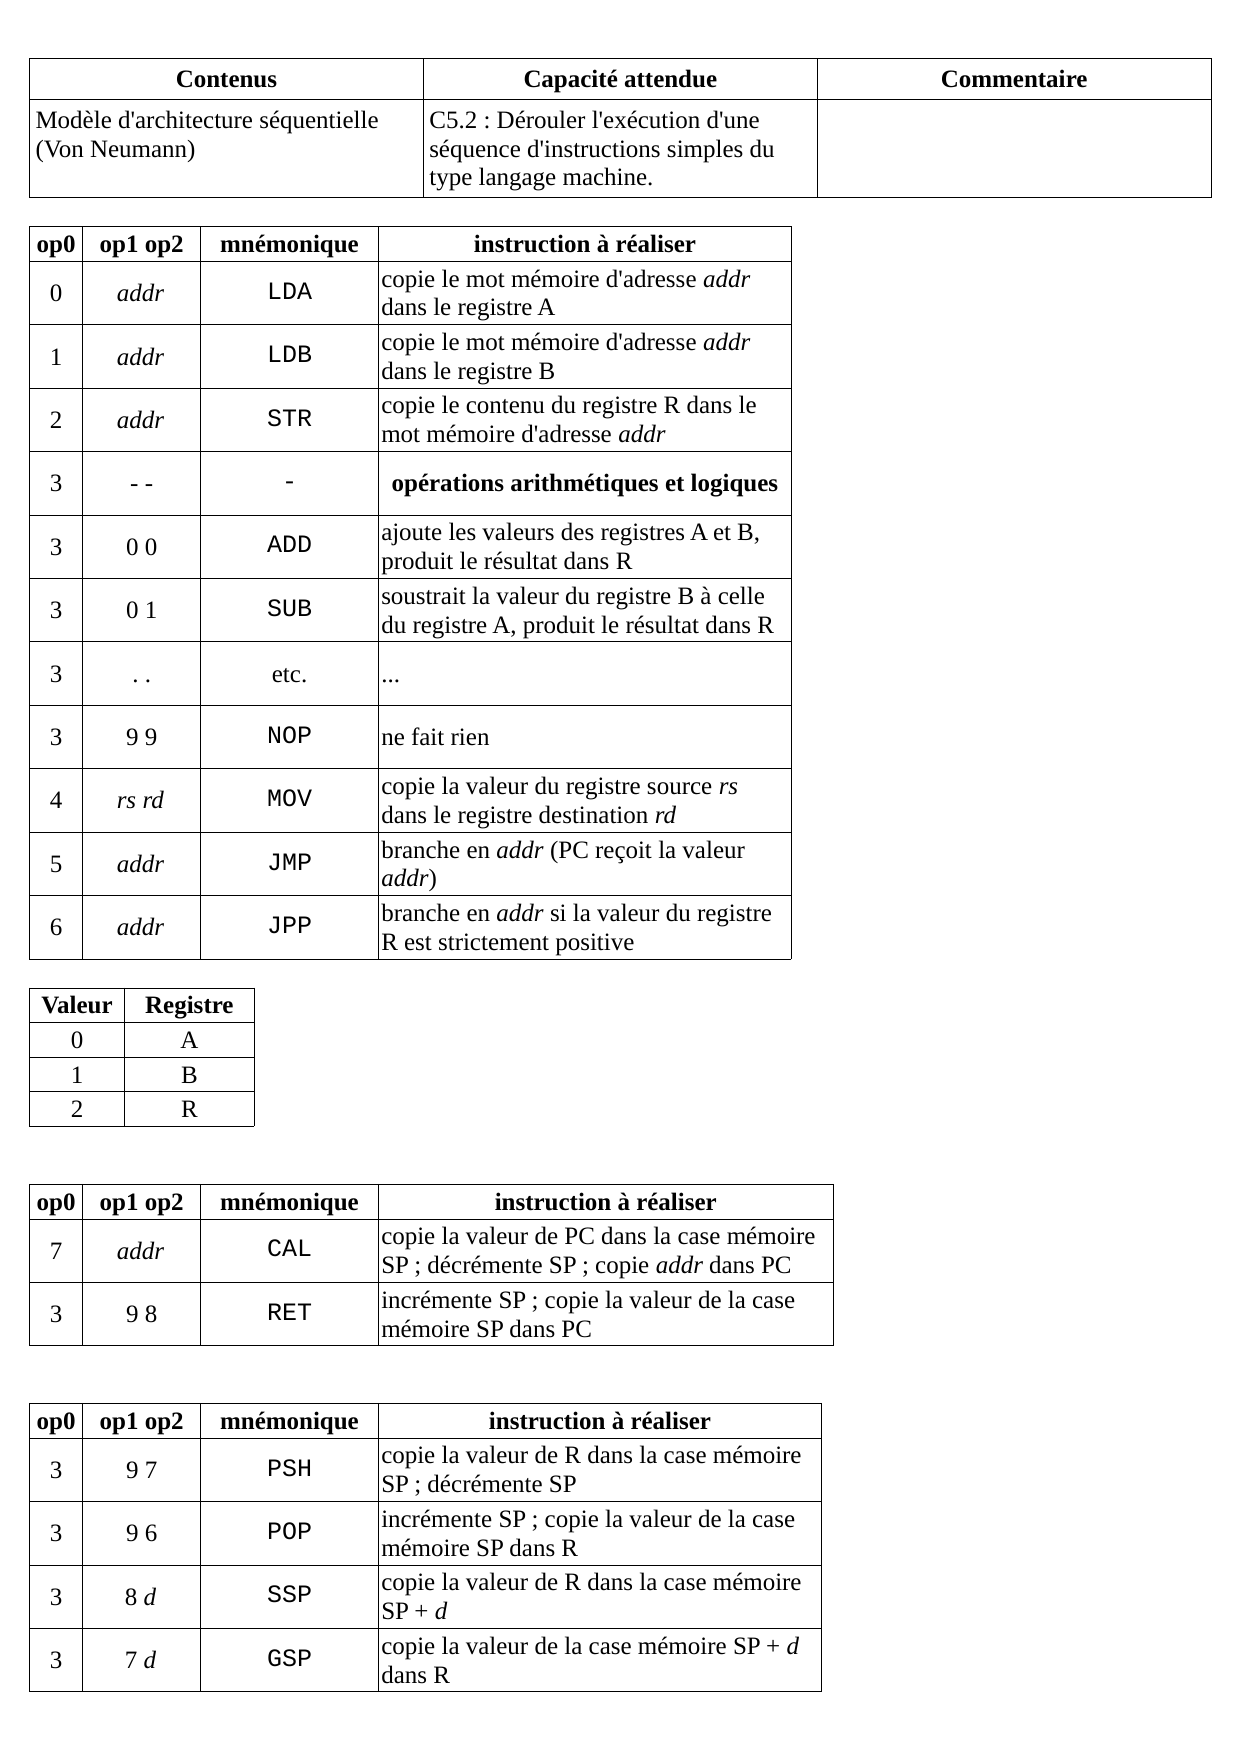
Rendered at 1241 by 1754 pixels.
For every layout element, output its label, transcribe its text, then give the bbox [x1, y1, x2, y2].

table_cell addr [83, 262, 200, 324]
table_header Capacité attendue [424, 59, 817, 99]
table_cell 3 [30, 579, 82, 641]
table_cell A [125, 1023, 254, 1057]
table_cell 8 d [83, 1566, 200, 1628]
table_cell 2 [30, 389, 82, 451]
table_cell opérations arithmétiques et logiques [379, 452, 791, 514]
table_header mnémonique [201, 227, 378, 261]
table_header Commentaire [818, 59, 1211, 99]
table_cell CAL [201, 1220, 378, 1282]
table_cell 1 [30, 325, 82, 388]
table_cell 3 [30, 1566, 82, 1628]
table_cell RET [201, 1283, 378, 1345]
table_cell branche en addr (PC reçoit la valeur addr) [379, 833, 791, 895]
table_cell copie la valeur de R dans la case mémoire SP + d [379, 1566, 821, 1628]
table_header Contenus [30, 59, 423, 99]
table_cell - - [83, 452, 200, 514]
table_cell 2 [30, 1092, 124, 1126]
table_cell Modèle d'architecture séquentielle (Von Neumann) [30, 100, 423, 197]
table_header op0 [30, 1404, 82, 1438]
table_cell LDB [201, 325, 378, 388]
table_cell addr [83, 325, 200, 388]
table_cell 0 [30, 1023, 124, 1057]
table_cell copie la valeur de la case mémoire SP + d dans R [379, 1629, 821, 1691]
table_cell 3 [30, 1439, 82, 1501]
table_cell copie la valeur du registre source rs dans le registre destination rd [379, 769, 791, 832]
table_cell copie le contenu du registre R dans le mot mémoire d'adresse addr [379, 389, 791, 451]
table_cell addr [83, 1220, 200, 1282]
table_cell 5 [30, 833, 82, 895]
table_cell 9 8 [83, 1283, 200, 1345]
table_cell copie la valeur de R dans la case mémoire SP ; décrémente SP [379, 1439, 821, 1501]
table_cell SSP [201, 1566, 378, 1628]
table_cell 9 7 [83, 1439, 200, 1501]
table_cell NOP [201, 706, 378, 768]
table_cell branche en addr si la valeur du registre R est strictement positive [379, 896, 791, 958]
table_cell B [125, 1058, 254, 1091]
table_cell copie la valeur de PC dans la case mémoire SP ; décrémente SP ; copie addr dans PC [379, 1220, 833, 1282]
table_header op0 [30, 1185, 82, 1218]
table_header Valeur [30, 989, 124, 1022]
table_cell 0 1 [83, 579, 200, 641]
table_cell 3 [30, 516, 82, 578]
table_cell GSP [201, 1629, 378, 1691]
table_cell incrémente SP ; copie la valeur de la case mémoire SP dans PC [379, 1283, 833, 1345]
table_cell 3 [30, 642, 82, 705]
table_cell PSH [201, 1439, 378, 1501]
table_header mnémonique [201, 1404, 378, 1438]
table_cell 9 9 [83, 706, 200, 768]
table_cell soustrait la valeur du registre B à celle du registre A, produit le résultat dans R [379, 579, 791, 641]
table_cell addr [83, 389, 200, 451]
table_cell . . [83, 642, 200, 705]
table_cell SUB [201, 579, 378, 641]
table_cell copie le mot mémoire d'adresse addr dans le registre A [379, 262, 791, 324]
table_cell addr [83, 833, 200, 895]
table_cell 3 [30, 452, 82, 514]
table_cell - [201, 452, 378, 514]
table_header op1 op2 [83, 1404, 200, 1438]
table_header Registre [125, 989, 254, 1022]
table_cell POP [201, 1502, 378, 1564]
table_header instruction à réaliser [379, 1404, 821, 1438]
table_cell R [125, 1092, 254, 1126]
table_cell ne fait rien [379, 706, 791, 768]
table_cell 3 [30, 1502, 82, 1564]
table_cell LDA [201, 262, 378, 324]
table_cell 3 [30, 706, 82, 768]
table_cell 6 [30, 896, 82, 958]
table_cell [818, 100, 1211, 197]
table_cell 1 [30, 1058, 124, 1091]
table_header op0 [30, 227, 82, 261]
table_cell incrémente SP ; copie la valeur de la case mémoire SP dans R [379, 1502, 821, 1564]
table_cell 3 [30, 1283, 82, 1345]
table_cell etc. [201, 642, 378, 705]
table_cell ... [379, 642, 791, 705]
table_cell 9 6 [83, 1502, 200, 1564]
table_cell JMP [201, 833, 378, 895]
table_cell 7 [30, 1220, 82, 1282]
table_header mnémonique [201, 1185, 378, 1218]
table_cell 4 [30, 769, 82, 832]
table_cell ADD [201, 516, 378, 578]
table_cell rs rd [83, 769, 200, 832]
table_cell addr [83, 896, 200, 958]
table_cell JPP [201, 896, 378, 958]
table_cell ajoute les valeurs des registres A et B, produit le résultat dans R [379, 516, 791, 578]
table_cell MOV [201, 769, 378, 832]
table_header instruction à réaliser [379, 227, 791, 261]
table_cell C5.2 : Dérouler l'exécution d'une séquence d'instructions simples du type langage machine. [424, 100, 817, 197]
table_cell 0 [30, 262, 82, 324]
table_header op1 op2 [83, 227, 200, 261]
table_cell 7 d [83, 1629, 200, 1691]
table_cell copie le mot mémoire d'adresse addr dans le registre B [379, 325, 791, 388]
table_cell 0 0 [83, 516, 200, 578]
table_cell STR [201, 389, 378, 451]
table_cell 3 [30, 1629, 82, 1691]
table_header op1 op2 [83, 1185, 200, 1218]
table_header instruction à réaliser [379, 1185, 833, 1218]
